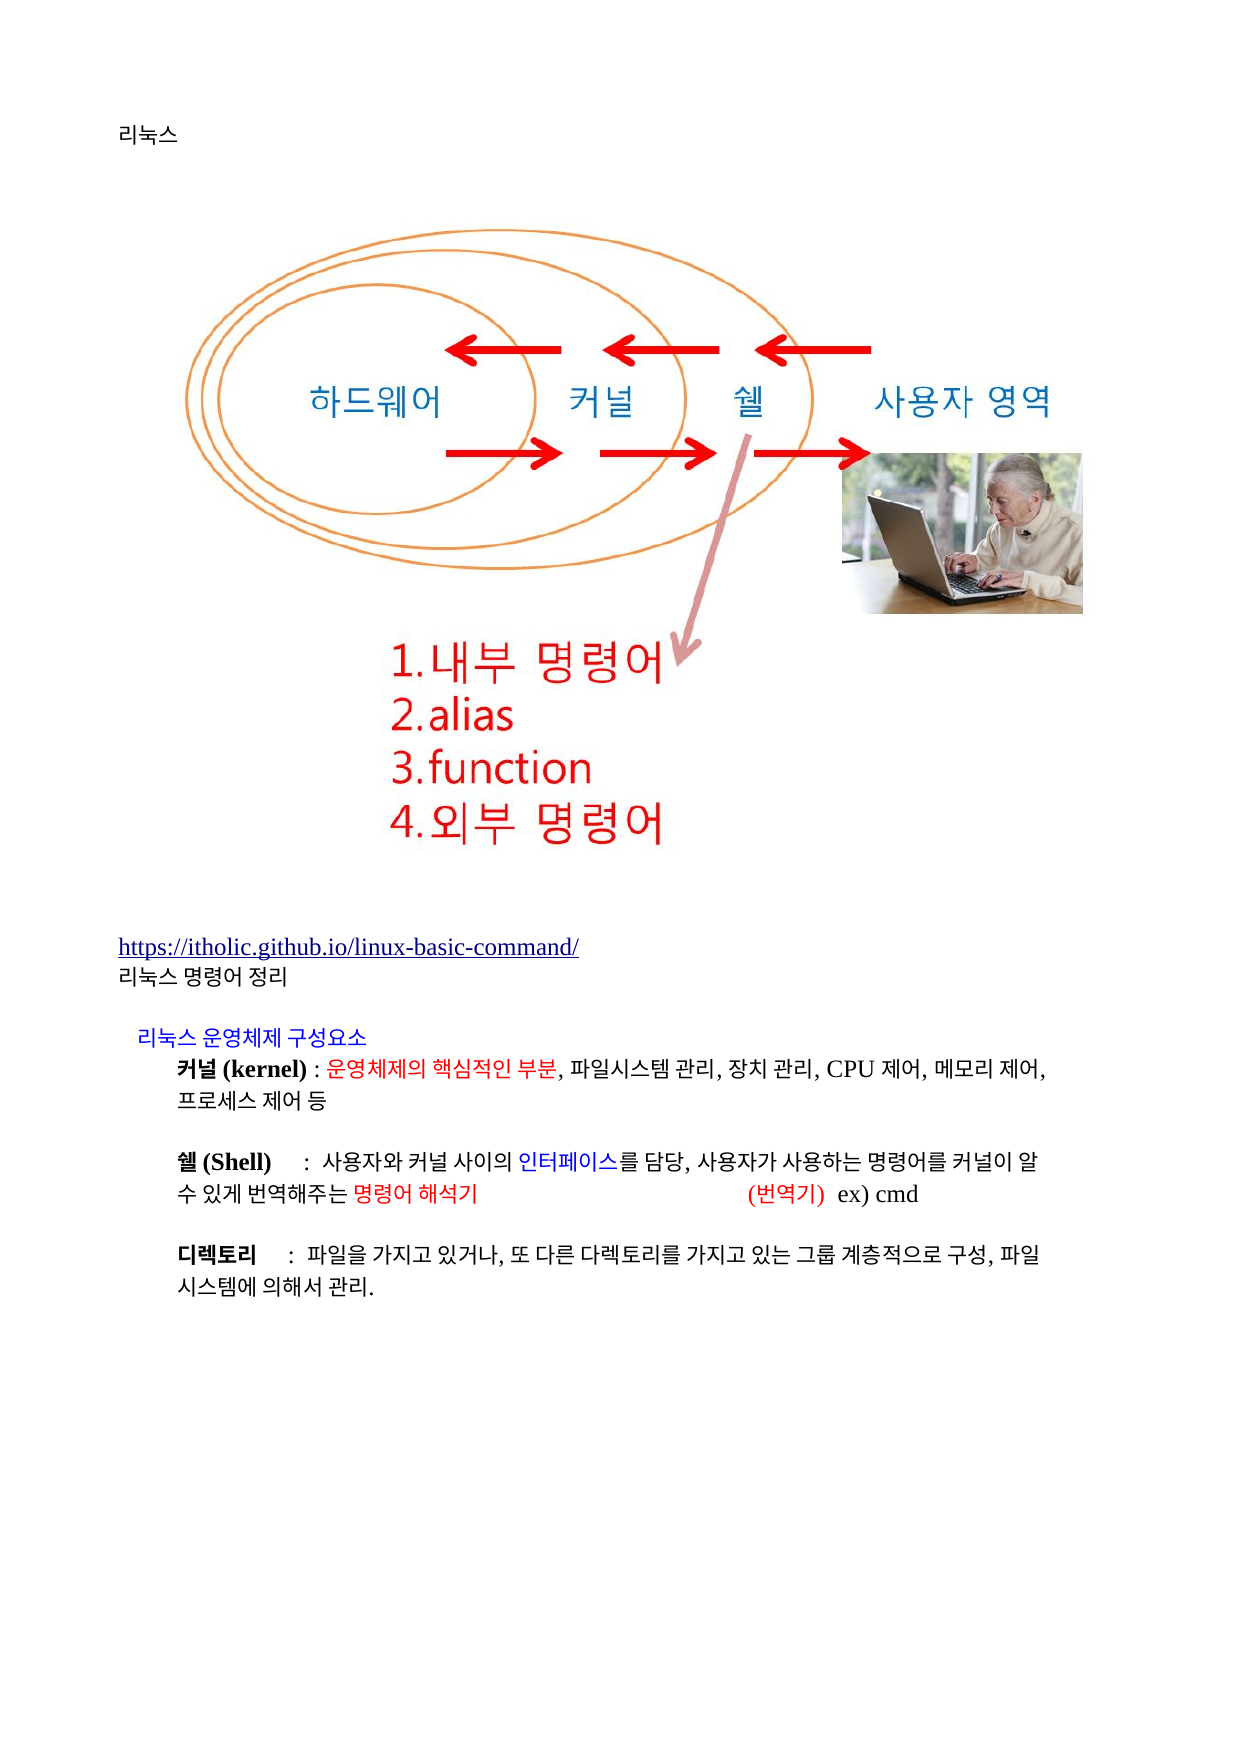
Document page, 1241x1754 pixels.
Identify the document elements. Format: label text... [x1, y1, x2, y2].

text 디렉토리 : 파일을 가지고 있거나, 또 다른 다렉토리를 가지고 있는 그룹 계층적으로 구성, 파일 시스템에 의해서 관리. [177, 1238, 1063, 1301]
text 커널 (kernel) : 운영체제의 핵심적인 부분, 파일시스템 관리, 장치 관리, CPU 제어, 메모리 제어, 프로세스 제어 등 [177, 1052, 1063, 1116]
text 리눅스 운영체제 구성요소 [118, 1021, 1122, 1052]
text 리눅스 명령어 정리 [118, 960, 1122, 992]
text 리눅스 [118, 118, 1122, 150]
picture [118, 178, 1123, 932]
text https://itholic.github.io/linux-basic-command/ [118, 932, 1122, 960]
text 쉘 (Shell) : 사용자와 커널 사이의 인터페이스를 담당, 사용자가 사용하는 명령어를 커널이 알 수 있게 번역해주는 명령어 해석기 (번역기) ex) cmd [177, 1145, 1063, 1209]
